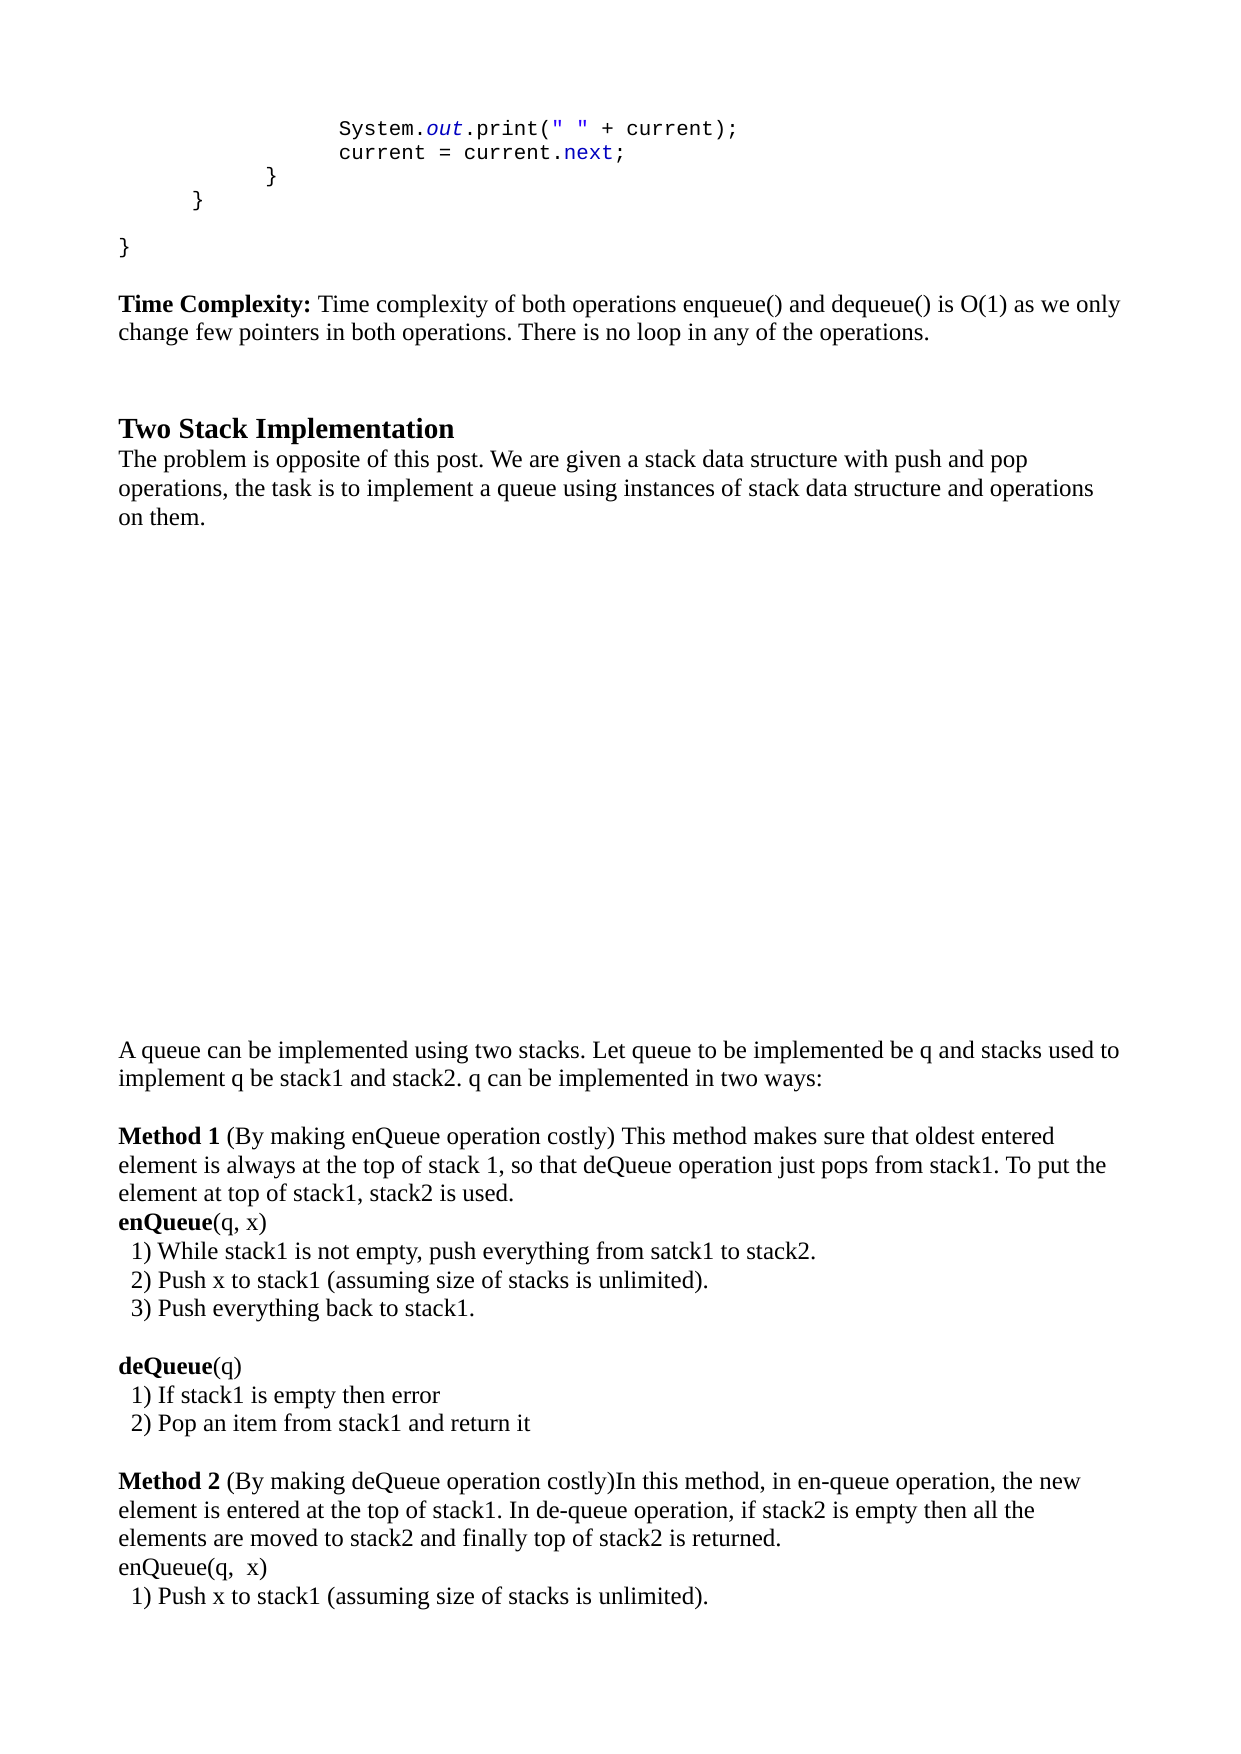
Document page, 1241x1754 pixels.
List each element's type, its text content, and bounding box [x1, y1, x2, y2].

text enQueue(q, x) [118, 1552, 1122, 1581]
text 1) While stack1 is not empty, push everything from satck1 to stack2. [118, 1236, 1122, 1265]
text 1) Push x to stack1 (assuming size of stacks is unlimited). [118, 1581, 1122, 1610]
text Method 2 (By making deQueue operation costly)In this method, in en-queue operation, the new element is entered at the top of stack1. In de-queue operation, if stack2 is empty then all the elements are moved to stack2 and finally top of stack2 is returned. [118, 1466, 1122, 1552]
text current = current.next; [118, 142, 1122, 165]
text Two Stack Implementation The problem is opposite of this post. We are given a stack data structure with push and pop operations, the task is to implement a queue using instances of stack data structure and operations on them. [118, 411, 1122, 531]
text A queue can be implemented using two stacks. Let queue to be implemented be q and stacks used to implement q be stack1 and stack2. q can be implemented in two ways: [118, 1035, 1122, 1092]
text System.out.print(" " + current); [118, 118, 1122, 142]
text 2) Pop an item from stack1 and return it [118, 1408, 1122, 1437]
text enQueue(q, x) [118, 1207, 1122, 1236]
text 2) Push x to stack1 (assuming size of stacks is unlimited). [118, 1265, 1122, 1293]
text } [118, 189, 1122, 213]
text 3) Push everything back to stack1. [118, 1293, 1122, 1322]
text } [118, 236, 1122, 260]
text deQueue(q) [118, 1351, 1122, 1380]
text 1) If stack1 is empty then error [118, 1380, 1122, 1408]
text Method 1 (By making enQueue operation costly) This method makes sure that oldest entered element is always at the top of stack 1, so that deQueue operation just pops from stack1. To put the element at top of stack1, stack2 is used. [118, 1121, 1122, 1207]
text } [118, 165, 1122, 189]
text Time Complexity: Time complexity of both operations enqueue() and dequeue() is O(1) as we only change few pointers in both operations. There is no loop in any of the operations. [118, 289, 1122, 346]
